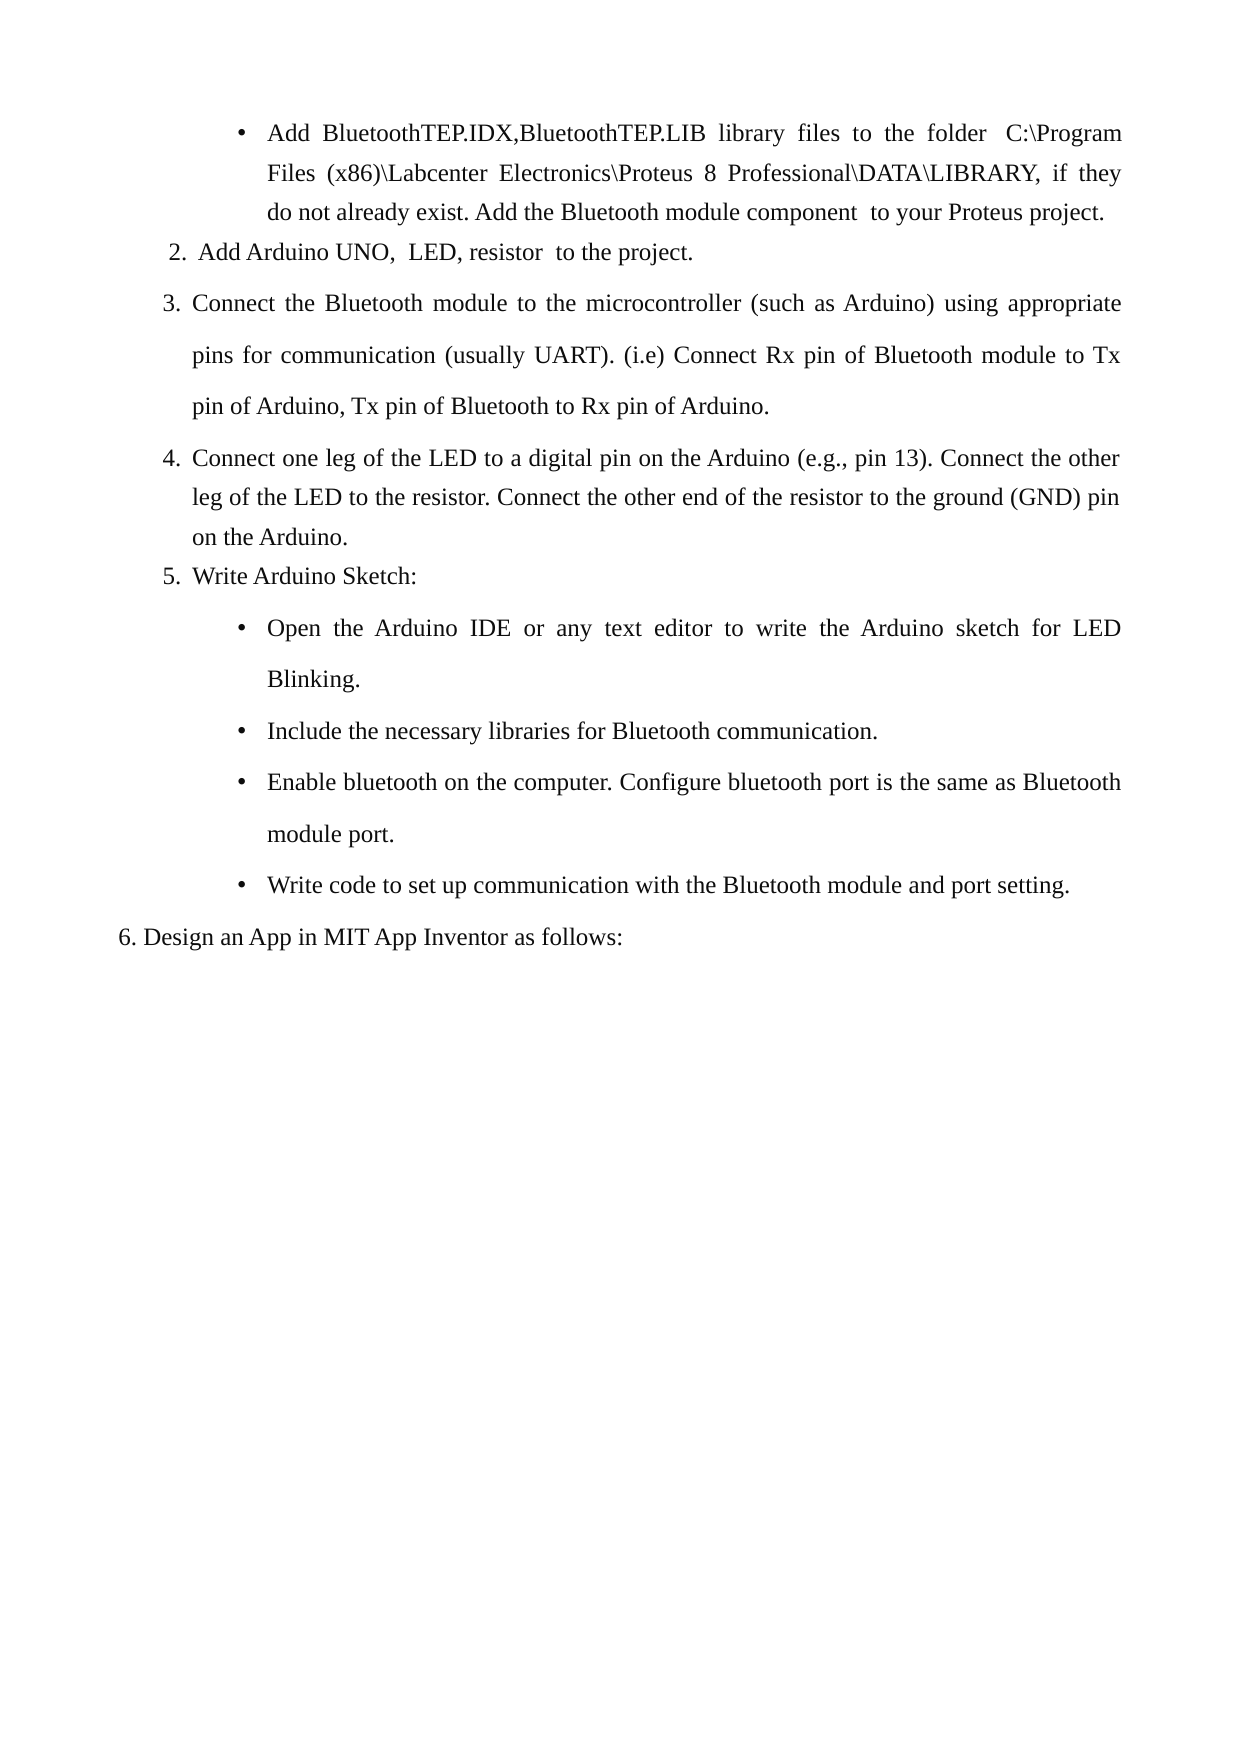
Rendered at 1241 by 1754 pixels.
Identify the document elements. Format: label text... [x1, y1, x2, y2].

list Include the necessary libraries for Bluetooth communication. [237, 716, 1122, 744]
list Write code to set up communication with the Bluetooth module and port setting. [237, 870, 1122, 899]
list Open the Arduino IDE or any text editor to write the Arduino sketch for LED Blinking. [237, 613, 1122, 693]
list Add Arduino UNO, LED, resistor to the project. [168, 237, 1122, 266]
list Connect the Bluetooth module to the microcontroller (such as Arduino) using appropriate pins for communication (usually UART). (i.e) Connect Rx pin of Bluetooth module to Tx pin of Arduino, Tx pin of Bluetooth to Rx pin of Arduino. [162, 288, 1122, 420]
list Enable bluetooth on the computer. Configure bluetooth port is the same as Bluetooth module port. [237, 767, 1122, 847]
list Write Arduino Sketch: [162, 561, 1122, 590]
text 6. Design an App in MIT App Inventor as follows: [118, 922, 1122, 950]
list Connect one leg of the LED to a digital pin on the Arduino (e.g., pin 13). Connect the other leg of the LED to the resistor. Connect the other end of the resistor to the ground (GND) pin on the Arduino. [162, 443, 1122, 551]
list Add BluetoothTEP.IDX,BluetoothTEP.LIB library files to the folder C:\Program Files (x86)\Labcenter Electronics\Proteus 8 Professional\DATA\LIBRARY, if they do not already exist. Add the Bluetooth module component to your Proteus project. [237, 118, 1122, 226]
